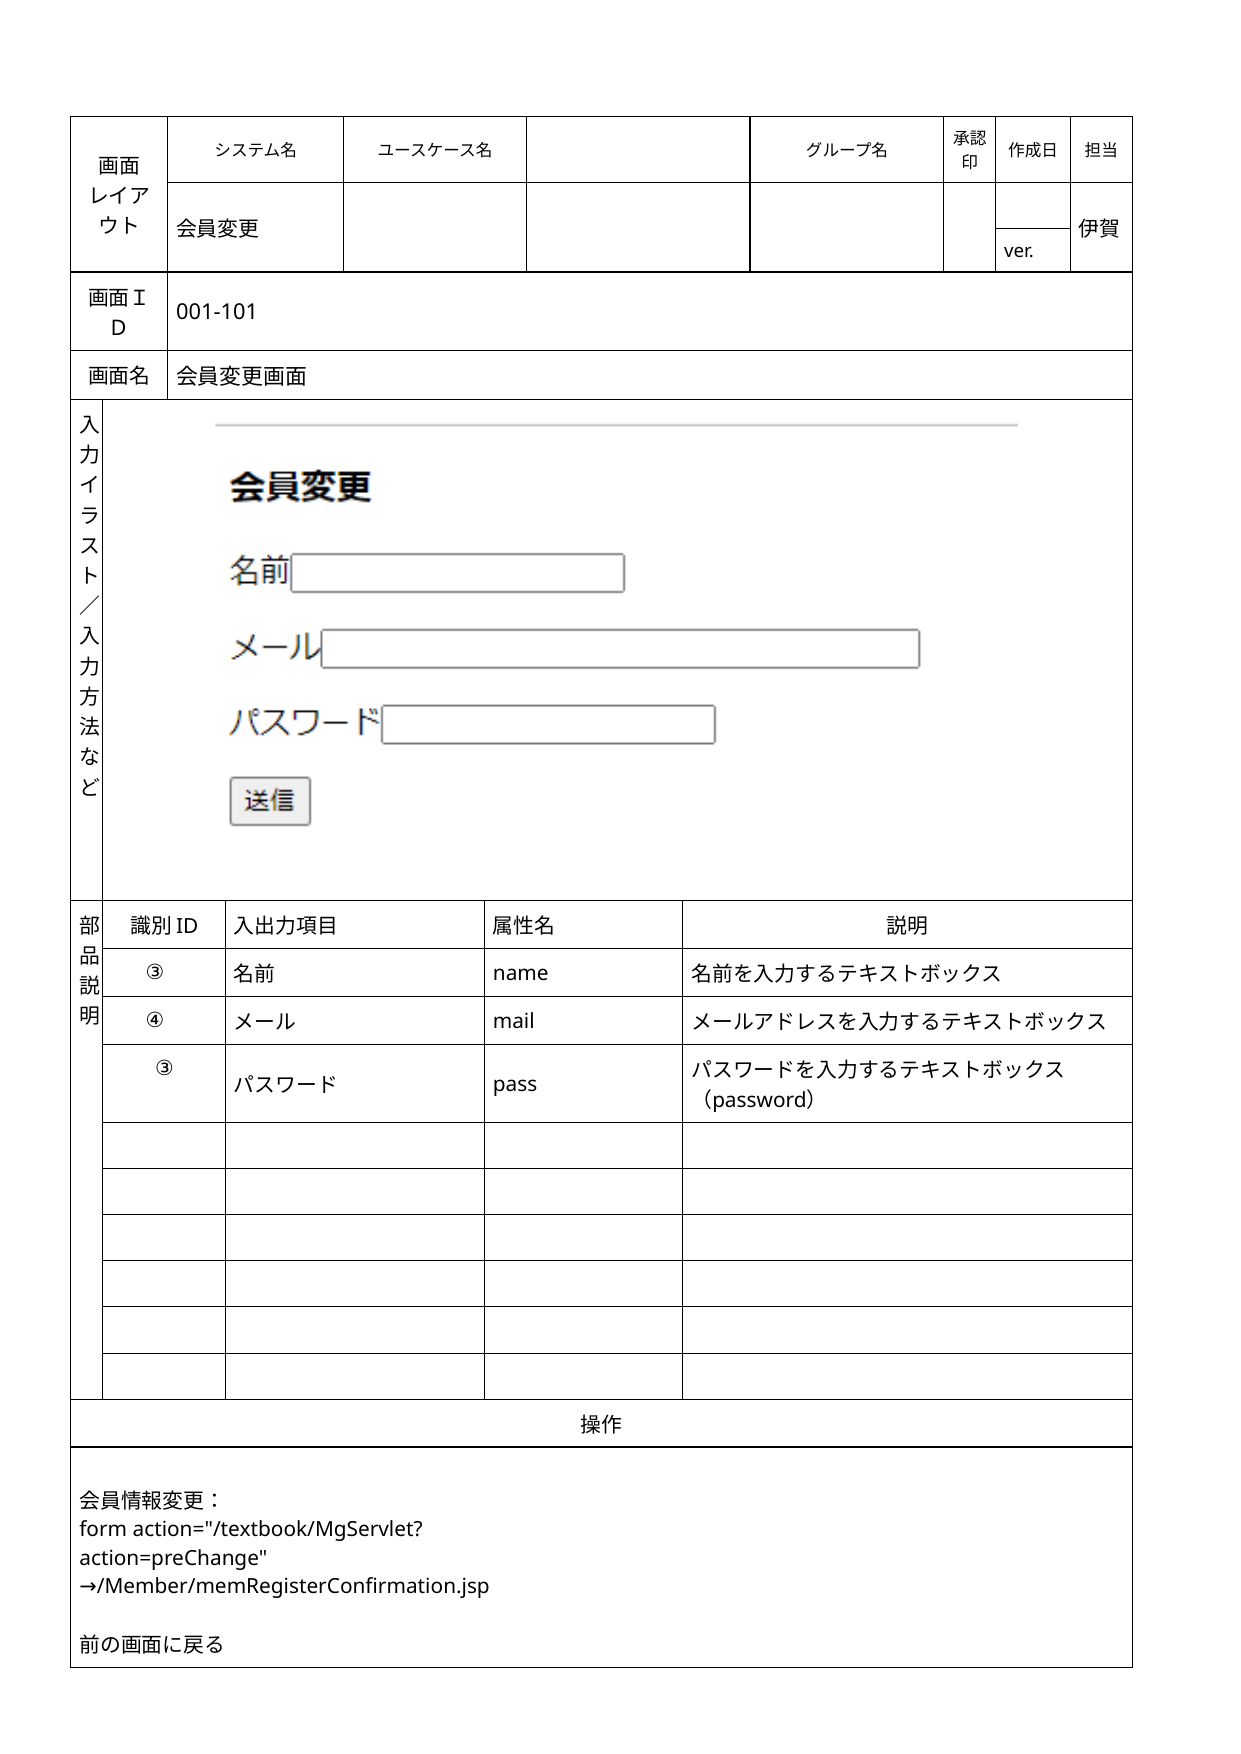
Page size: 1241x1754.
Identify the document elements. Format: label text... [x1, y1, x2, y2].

table_cell [226, 1261, 484, 1306]
table_cell [103, 949, 225, 996]
table_cell メール [226, 997, 484, 1043]
table_cell mail [485, 997, 682, 1043]
table_header 担当 [1071, 117, 1132, 182]
table_cell [103, 1261, 225, 1306]
table_cell [683, 1261, 1132, 1306]
table_cell [683, 1215, 1132, 1260]
table_cell パスワード [226, 1045, 484, 1122]
picture [215, 422, 1018, 887]
table_cell 会員情報変更： form action="/textbook/MgServlet? action=preChange" →/Member/memRegisterConfirmation.jsp 前の画面に戻る [71, 1448, 1132, 1667]
table_cell 名前を入力するテキストボックス [683, 949, 1132, 996]
table_cell 識別ID [103, 901, 225, 948]
table_header 画面 レイアウト [71, 117, 167, 271]
table_cell 入力イラスト／入力方法など [71, 400, 102, 899]
table_cell [226, 1123, 484, 1168]
table_header システム名 [168, 117, 343, 182]
table_cell 伊賀 [1071, 183, 1132, 271]
table_cell 属性名 [485, 901, 682, 948]
table_header グループ名 [751, 117, 943, 182]
table_cell メールアドレスを入力するテキストボックス [683, 997, 1132, 1043]
table_cell 会員変更画面 [168, 351, 1132, 399]
table_cell [485, 1307, 682, 1352]
table_cell [751, 183, 943, 271]
table_cell [683, 1169, 1132, 1214]
table_cell [944, 183, 995, 271]
table_cell [996, 183, 1070, 228]
table_header [527, 117, 749, 182]
table_cell [226, 1215, 484, 1260]
table_header ユースケース名 [344, 117, 526, 182]
table_cell [226, 1307, 484, 1352]
table_cell 操作 [71, 1400, 1132, 1446]
table_cell ③ [103, 1045, 225, 1122]
table_header 作成日 [996, 117, 1070, 182]
table_cell 部品説明 [71, 901, 102, 1398]
table_cell 会員変更 [168, 183, 343, 271]
table_cell [683, 1354, 1132, 1398]
table_cell 入出力項目 [226, 901, 484, 948]
table_cell [683, 1123, 1132, 1168]
table_header 承認印 [944, 117, 995, 182]
table_cell [103, 1354, 225, 1398]
table_cell 001-101 [168, 273, 1132, 349]
table_cell [683, 1307, 1132, 1352]
table_cell ver. [996, 229, 1070, 271]
table_cell 画面ＩＤ [71, 273, 167, 349]
table_cell パスワードを入力するテキストボックス（password） [683, 1045, 1132, 1122]
table_cell [226, 1169, 484, 1214]
table_cell [103, 1215, 225, 1260]
table_cell 名前 [226, 949, 484, 996]
table_cell [226, 1354, 484, 1398]
table_cell [485, 1261, 682, 1306]
table_cell pass [485, 1045, 682, 1122]
table_cell [103, 997, 225, 1043]
table_cell [485, 1354, 682, 1398]
table_cell name [485, 949, 682, 996]
table_cell [485, 1123, 682, 1168]
table_cell [103, 400, 1132, 899]
table_cell [344, 183, 526, 271]
table_cell 画面名 [71, 351, 167, 399]
table_cell 説明 [683, 901, 1132, 948]
table_cell [103, 1169, 225, 1214]
table_cell [103, 1307, 225, 1352]
table_cell [527, 183, 749, 271]
table_cell [485, 1169, 682, 1214]
table_cell [485, 1215, 682, 1260]
table_cell [103, 1123, 225, 1168]
